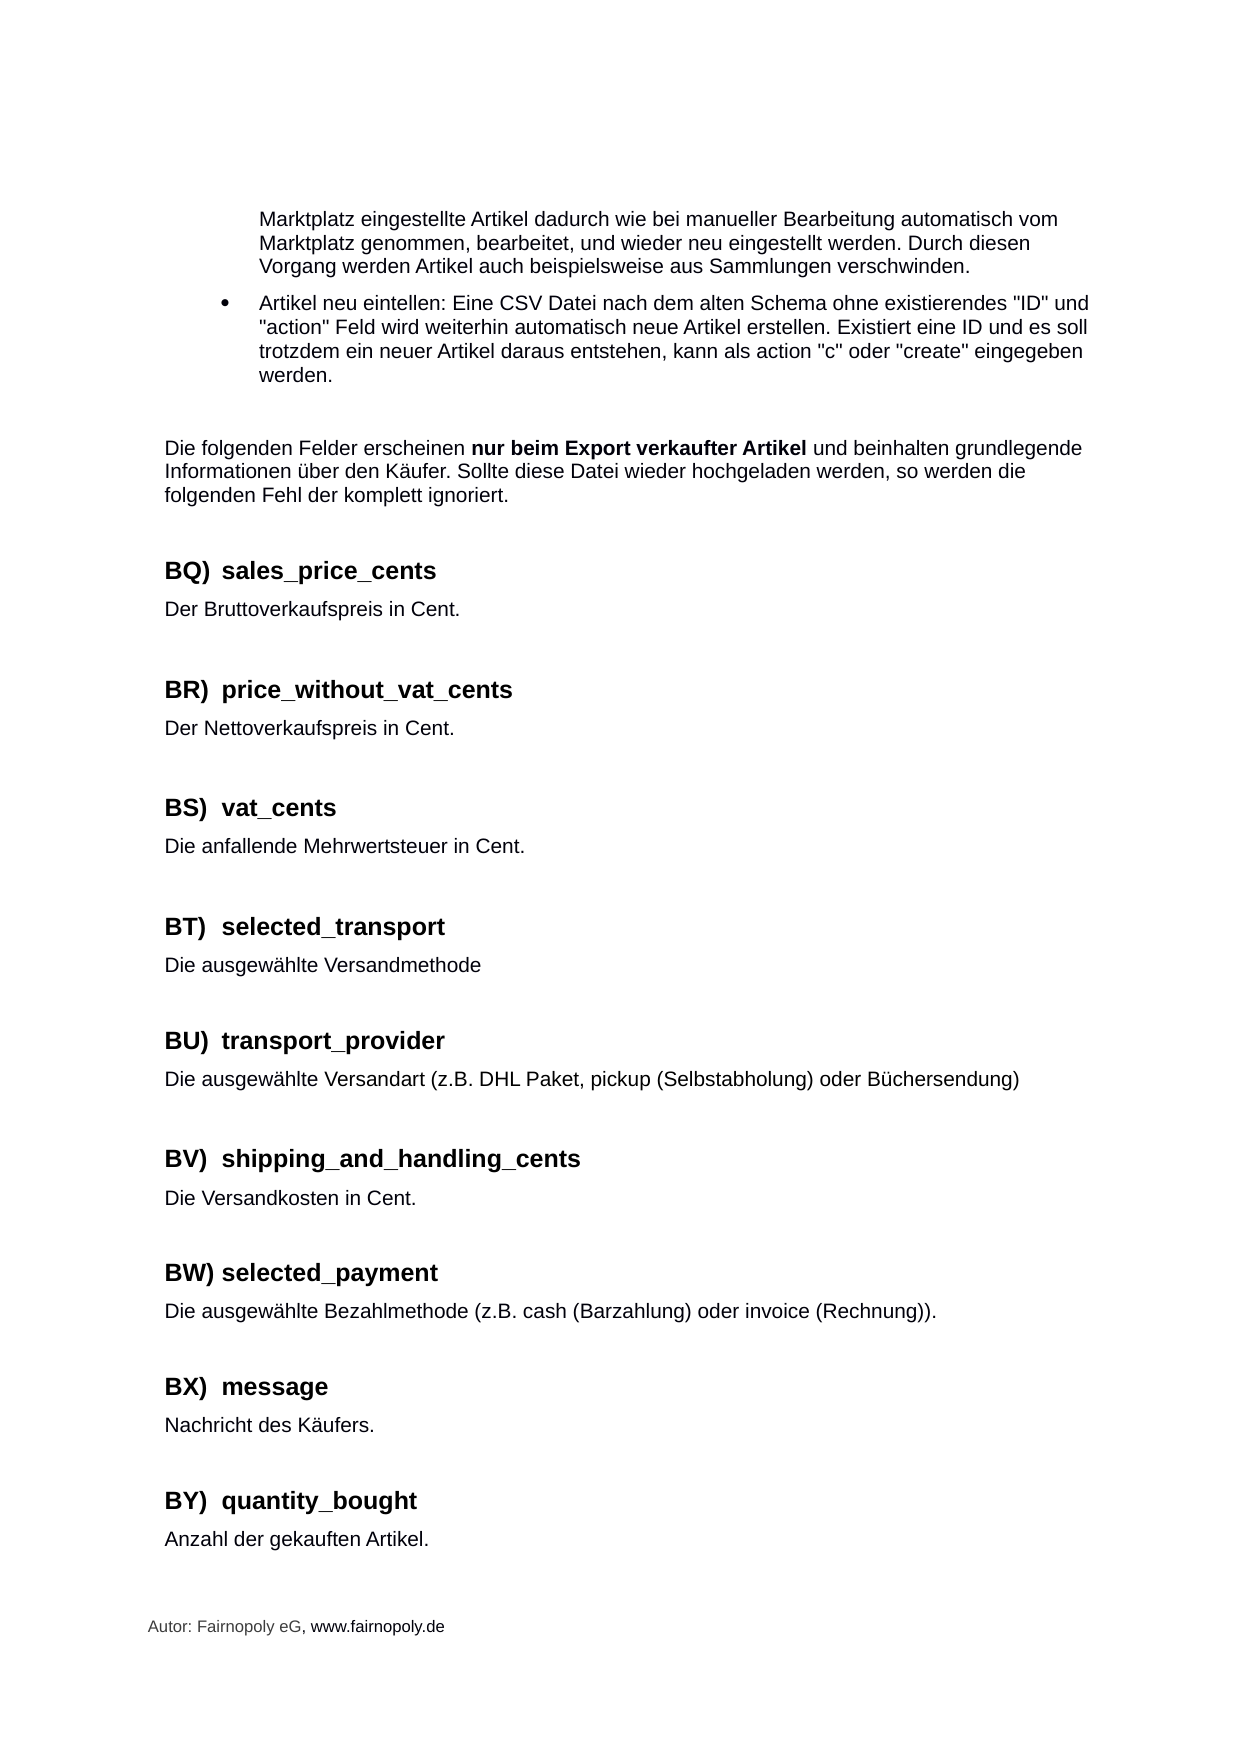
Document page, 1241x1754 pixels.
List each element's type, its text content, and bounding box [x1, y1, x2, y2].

list Artikel neu eintellen: Eine CSV Datei nach dem alten Schema ohne existierendes "ID" und "action" Feld wird weiterhin automatisch neue Artikel erstellen. Existiert eine ID und es soll trotzdem ein neuer Artikel daraus entstehen, kann als action "c" oder "create" eingegeben werden. [221, 291, 1093, 387]
list shipping_and_handling_cents [164, 1144, 1093, 1173]
list quantity_bought [164, 1486, 1093, 1515]
list message [164, 1372, 1093, 1401]
list vat_cents [164, 793, 1093, 822]
text Die ausgewählte Versandmethode [164, 953, 1093, 977]
text Die folgenden Felder erscheinen nur beim Export verkaufter Artikel und beinhalten grundlegende Informationen über den Käufer. Sollte diese Datei wieder hochgeladen werden, so werden die folgenden Fehl der komplett ignoriert. [164, 435, 1093, 507]
text Die anfallende Mehrwertsteuer in Cent. [164, 834, 1093, 858]
list transport_provider [164, 1026, 1093, 1054]
text Die ausgewählte Bezahlmethode (z.B. cash (Barzahlung) oder invoice (Rechnung)). [164, 1299, 1093, 1323]
text Nachricht des Käufers. [164, 1413, 1093, 1437]
list selected_transport [164, 912, 1093, 941]
text Die Versandkosten in Cent. [164, 1186, 1093, 1209]
list selected_payment [164, 1258, 1093, 1287]
text Anzahl der gekauften Artikel. [164, 1527, 1093, 1551]
list sales_price_cents [164, 556, 1093, 585]
list price_without_vat_cents [164, 674, 1093, 703]
text Der Nettoverkaufspreis in Cent. [164, 716, 1093, 740]
text Die ausgewählte Versandart (z.B. DHL Paket, pickup (Selbstabholung) oder Büchersendung) [164, 1067, 1093, 1091]
list Marktplatz eingestellte Artikel dadurch wie bei manueller Bearbeitung automatisch vom Marktplatz genommen, bearbeitet, und wieder neu eingestellt werden. Durch diesen Vorgang werden Artikel auch beispielsweise aus Sammlungen verschwinden. [221, 206, 1093, 278]
text Der Bruttoverkaufspreis in Cent. [164, 597, 1093, 621]
